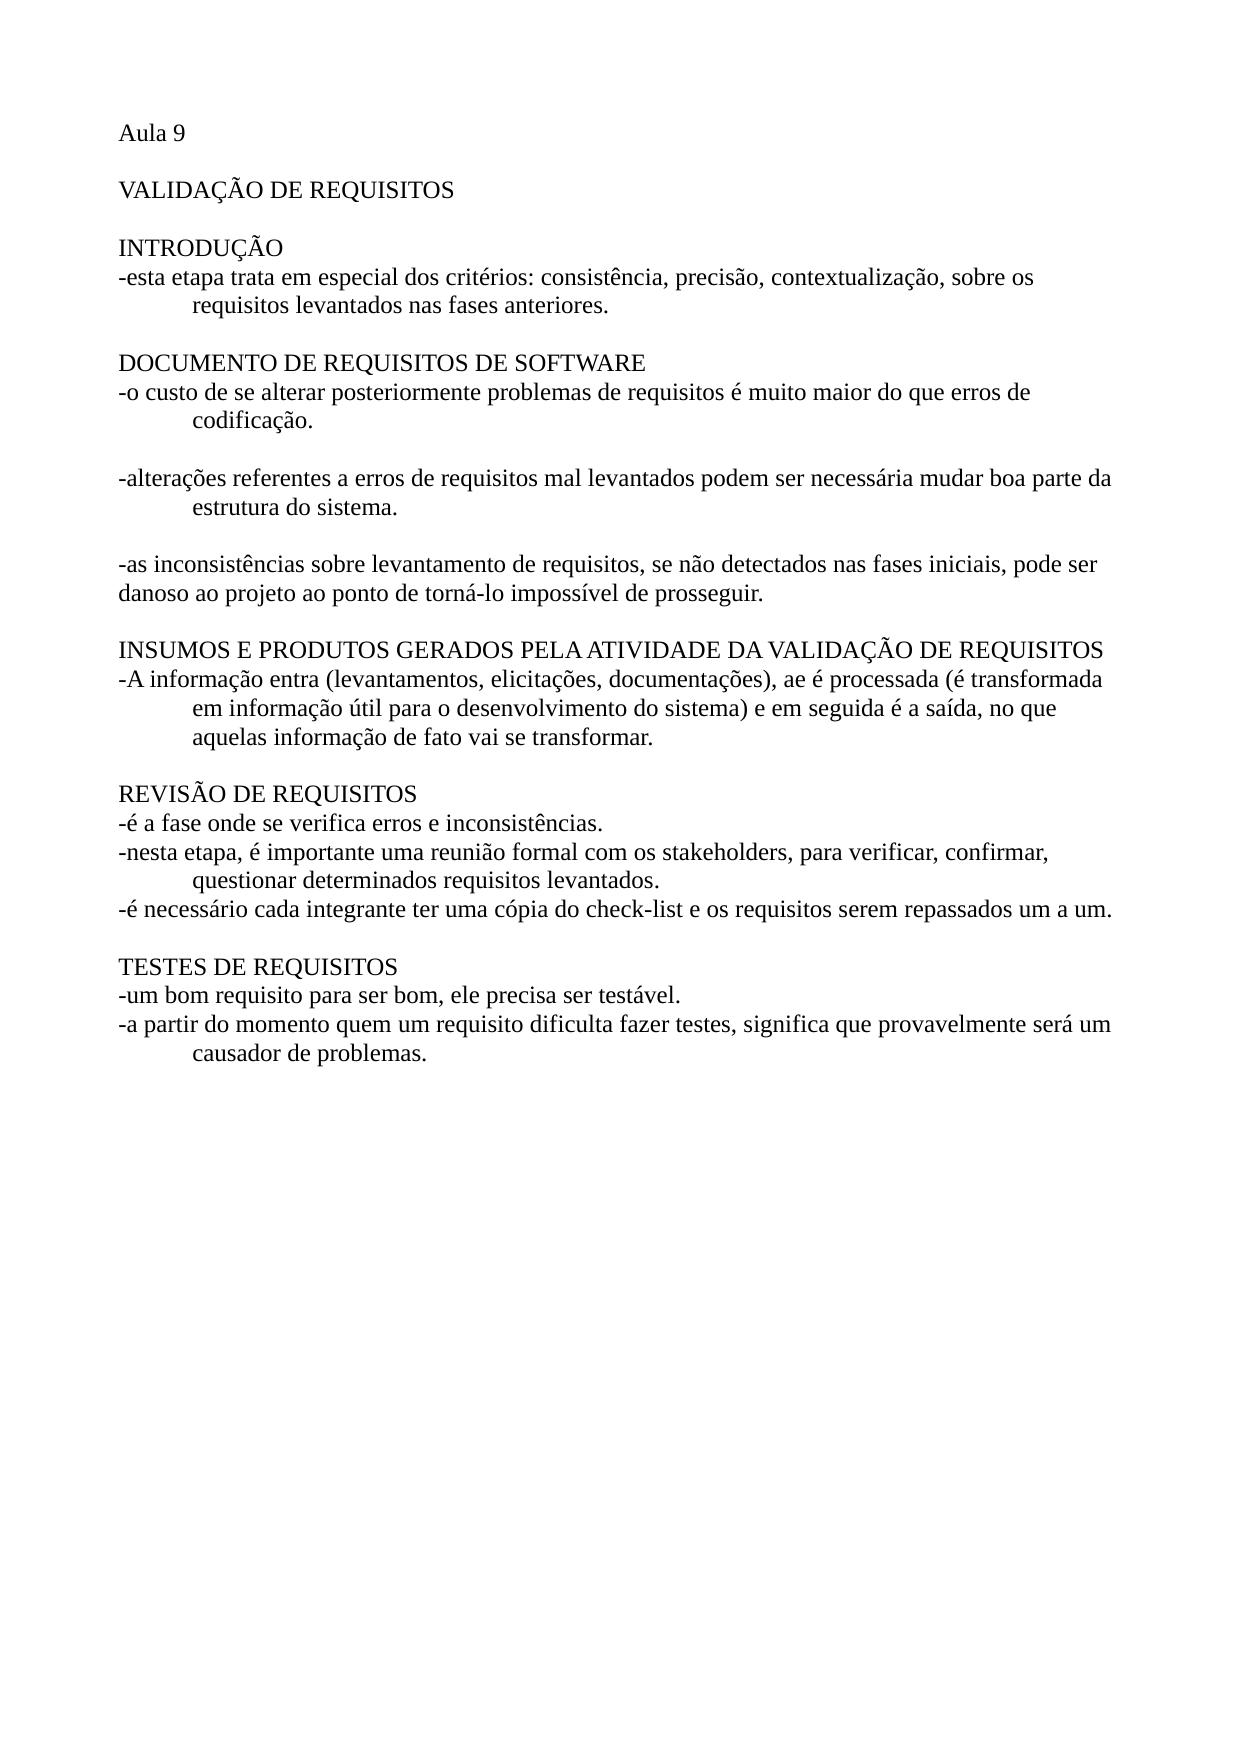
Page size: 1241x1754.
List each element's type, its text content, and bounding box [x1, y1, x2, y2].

text -as inconsistências sobre levantamento de requisitos, se não detectados nas fases iniciais, pode ser danoso ao projeto ao ponto de torná-lo impossível de prosseguir. [118, 549, 1122, 607]
text -é a fase onde se verifica erros e inconsistências. [118, 808, 1122, 837]
text -é necessário cada integrante ter uma cópia do check-list e os requisitos serem repassados um a um. [118, 894, 1122, 923]
text -a partir do momento quem um requisito dificulta fazer testes, significa que provavelmente será um causador de problemas. [118, 1009, 1122, 1067]
text -A informação entra (levantamentos, elicitações, documentações), ae é processada (é transformada em informação útil para o desenvolvimento do sistema) e em seguida é a saída, no que aquelas informação de fato vai se transformar. [118, 664, 1122, 751]
text INSUMOS E PRODUTOS GERADOS PELA ATIVIDADE DA VALIDAÇÃO DE REQUISITOS [118, 636, 1122, 664]
text -o custo de se alterar posteriormente problemas de requisitos é muito maior do que erros de codificação. [118, 377, 1122, 434]
text TESTES DE REQUISITOS [118, 952, 1122, 981]
text INTRODUÇÃO [118, 233, 1122, 262]
text REVISÃO DE REQUISITOS [118, 779, 1122, 808]
text -alterações referentes a erros de requisitos mal levantados podem ser necessária mudar boa parte da estrutura do sistema. [118, 463, 1122, 521]
text DOCUMENTO DE REQUISITOS DE SOFTWARE [118, 348, 1122, 377]
text -um bom requisito para ser bom, ele precisa ser testável. [118, 981, 1122, 1009]
text VALIDAÇÃO DE REQUISITOS [118, 176, 1122, 204]
text Aula 9 [118, 118, 1122, 147]
text -esta etapa trata em especial dos critérios: consistência, precisão, contextualização, sobre os requisitos levantados nas fases anteriores. [118, 262, 1122, 319]
text -nesta etapa, é importante uma reunião formal com os stakeholders, para verificar, confirmar, questionar determinados requisitos levantados. [118, 837, 1122, 894]
